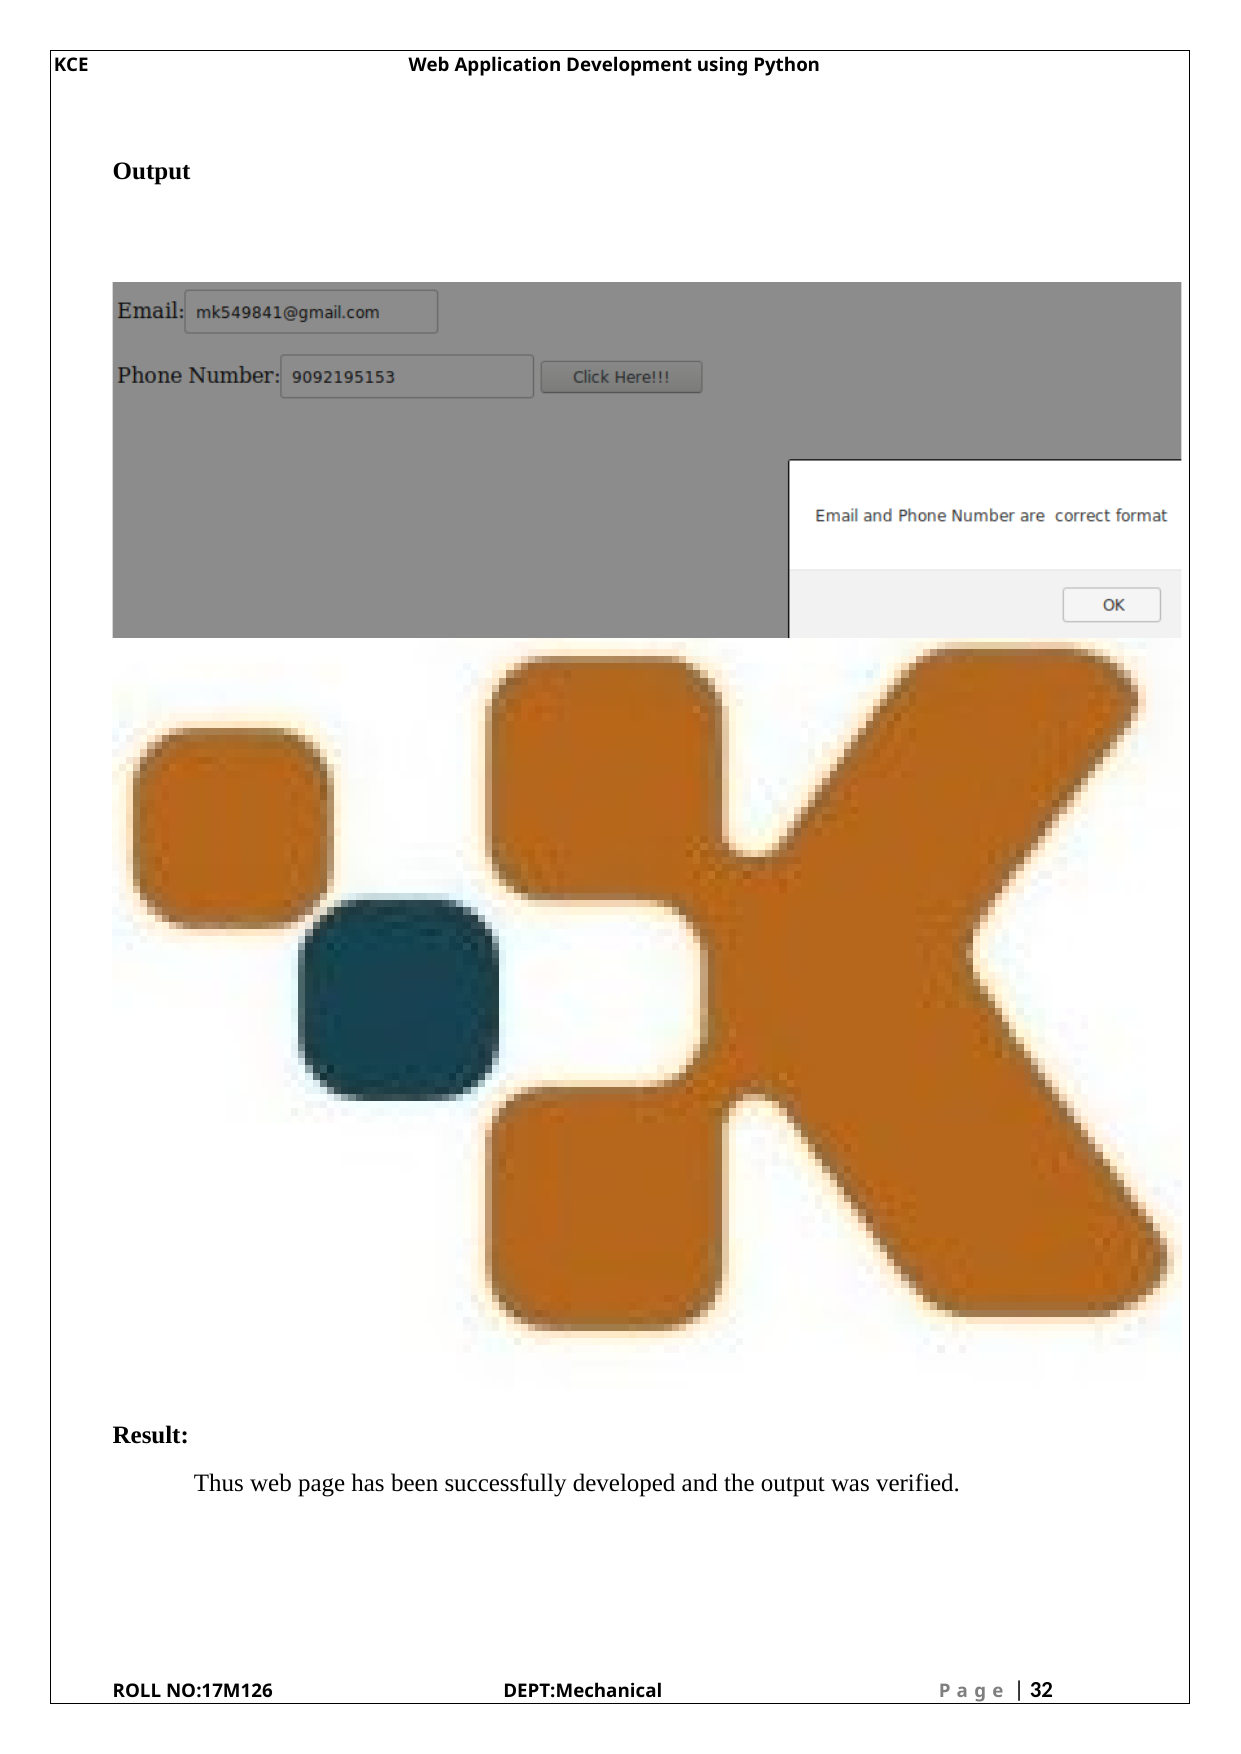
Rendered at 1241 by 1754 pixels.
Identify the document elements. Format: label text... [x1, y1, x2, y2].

picture [112, 282, 1182, 1389]
text Thus web page has been successfully developed and the output was verified. [112, 1468, 1181, 1497]
text Output [112, 156, 1181, 185]
text Result: [112, 1420, 1181, 1449]
